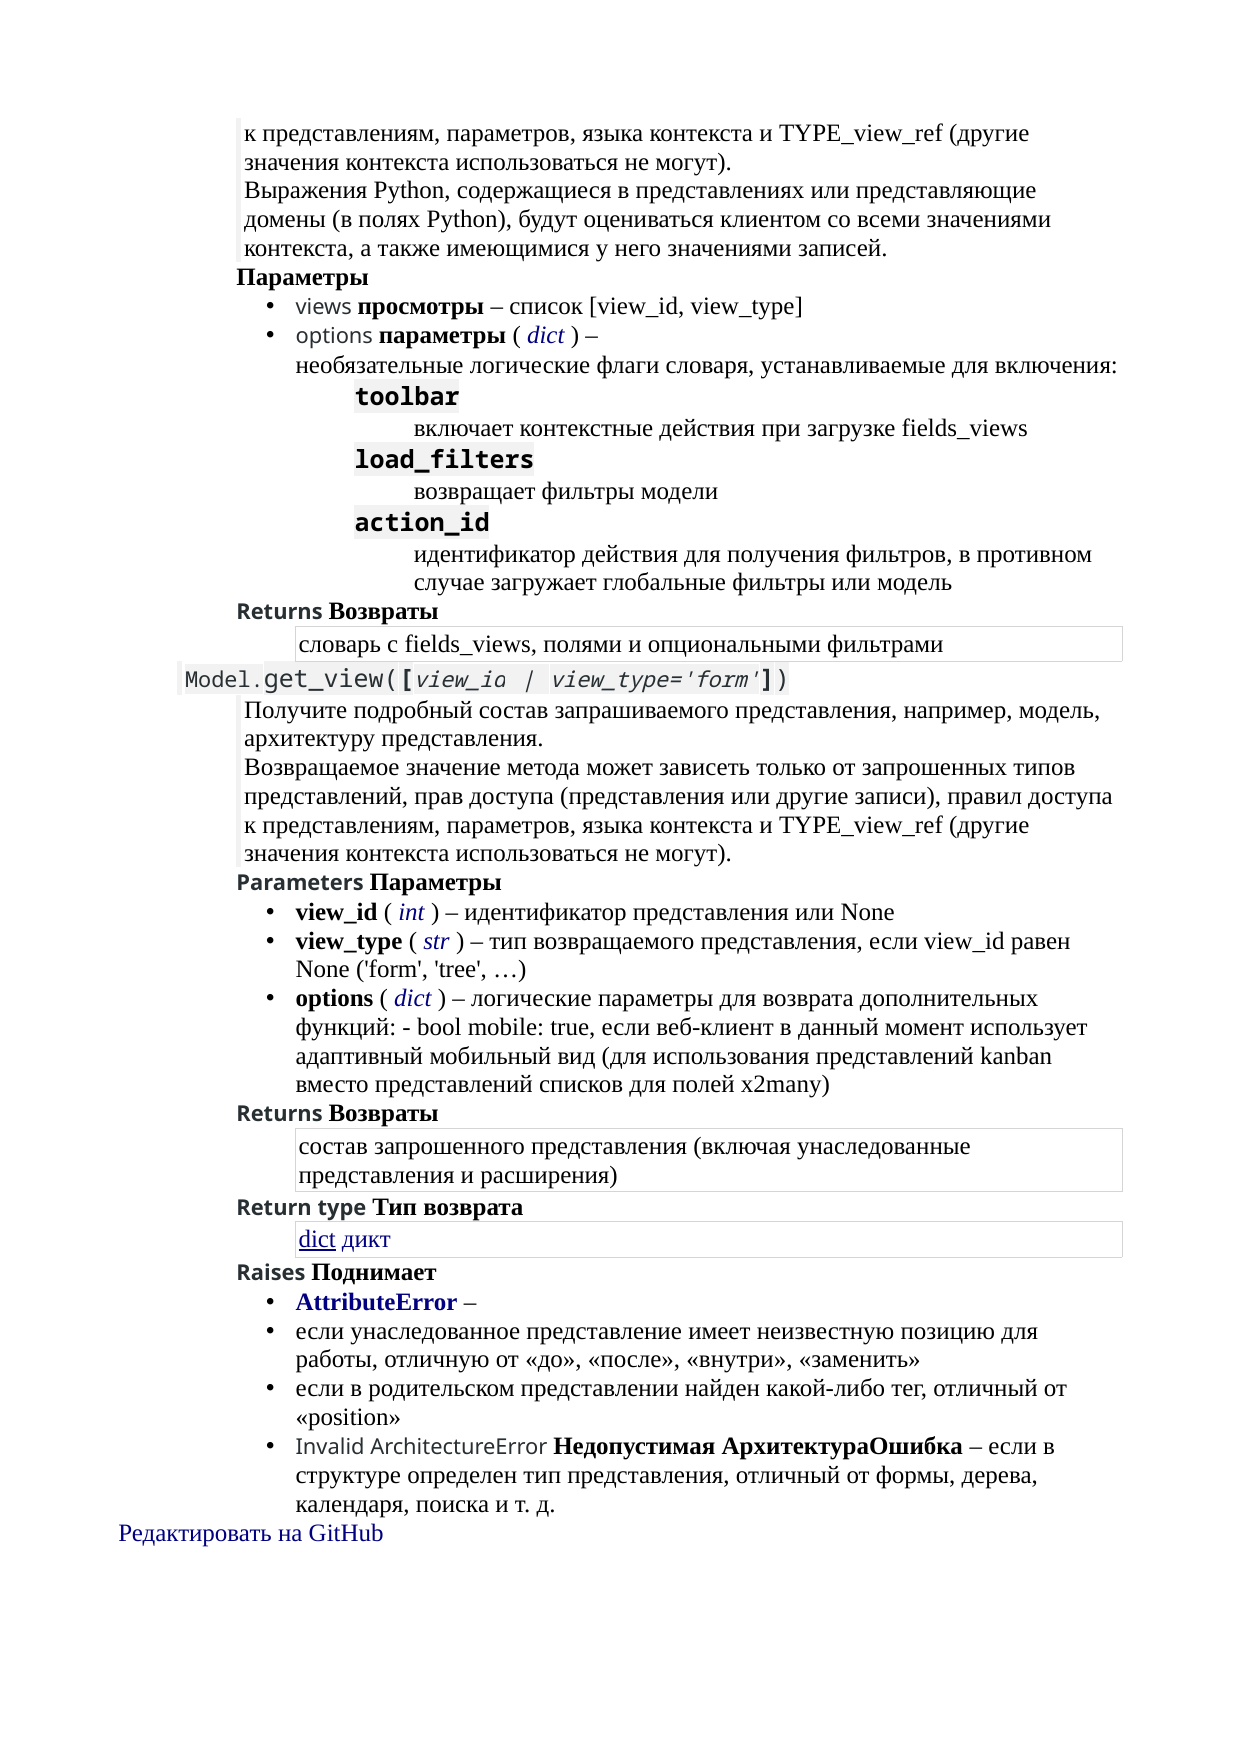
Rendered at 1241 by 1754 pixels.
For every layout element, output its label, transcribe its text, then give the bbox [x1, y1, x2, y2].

list если унаследованное представление имеет неизвестную позицию для работы, отличную от «до», «после», «внутри», «заменить» [295, 1316, 1122, 1373]
list options параметры ( dict ) – [295, 320, 1122, 350]
subtitle Parameters Параметры [236, 867, 1122, 897]
list Получите подробный состав запрашиваемого представления, например, модель, архитектуру представления. [241, 695, 1122, 752]
subtitle action_id [354, 504, 1122, 539]
list Выражения Python, содержащиеся в представлениях или представляющие домены (в полях Python), будут оцениваться клиентом со всеми значениями контекста, а также имеющимися у него значениями записей. [241, 176, 1122, 262]
subtitle Raises Поднимает [236, 1257, 1122, 1287]
list если в родительском представлении найден какой-либо тег, отличный от «position» [295, 1373, 1122, 1431]
subtitle toolbar [354, 379, 1122, 413]
list views просмотры – список [view_id, view_type] [295, 291, 1122, 320]
list options ( dict ) – логические параметры для возврата дополнительных функций: - bool mobile: true, если веб-клиент в данный момент использует адаптивный мобильный вид (для использования представлений kanban вместо представлений списков для полей x2many) [295, 983, 1122, 1098]
list view_type ( str ) – тип возвращаемого представления, если view_id равен None ('form', 'tree', …) [295, 926, 1122, 983]
list view_id ( int ) – идентификатор представления или None [295, 897, 1122, 926]
list Invalid ArchitectureError Недопустимая АрхитектураОшибка – если в структуре определен тип представления, отличный от формы, дерева, календаря, поиска и т. д. [295, 1431, 1122, 1518]
list dict дикт [296, 1222, 1122, 1257]
list словарь с fields_views, полями и опциональными фильтрами [296, 627, 1122, 661]
list идентификатор действия для получения фильтров, в противном случае загружает глобальные фильтры или модель [413, 539, 1122, 596]
list Model.get_view([view_id | view_type='form']) [182, 661, 1122, 695]
list AttributeError – [295, 1287, 1122, 1316]
list включает контекстные действия при загрузке fields_views [413, 413, 1122, 442]
list состав запрошенного представления (включая унаследованные представления и расширения) [296, 1129, 1122, 1191]
list к представлениям, параметров, языка контекста и TYPE_view_ref (другие значения контекста использоваться не могут). [241, 118, 1122, 176]
subtitle Returns Возвраты [236, 596, 1122, 626]
text Редактировать на GitHub [118, 1518, 1122, 1547]
list необязательные логические флаги словаря, устанавливаемые для включения: [295, 350, 1122, 379]
list возвращает фильтры модели [413, 476, 1122, 504]
list Возвращаемое значение метода может зависеть только от запрошенных типов представлений, прав доступа (представления или другие записи), правил доступа к представлениям, параметров, языка контекста и TYPE_view_ref (другие значения контекста использоваться не могут). [241, 752, 1122, 867]
subtitle load_filters [354, 442, 1122, 476]
subtitle Returns Возвраты [236, 1098, 1122, 1128]
subtitle Параметры [236, 262, 1122, 291]
subtitle Return type Тип возврата [236, 1192, 1122, 1221]
